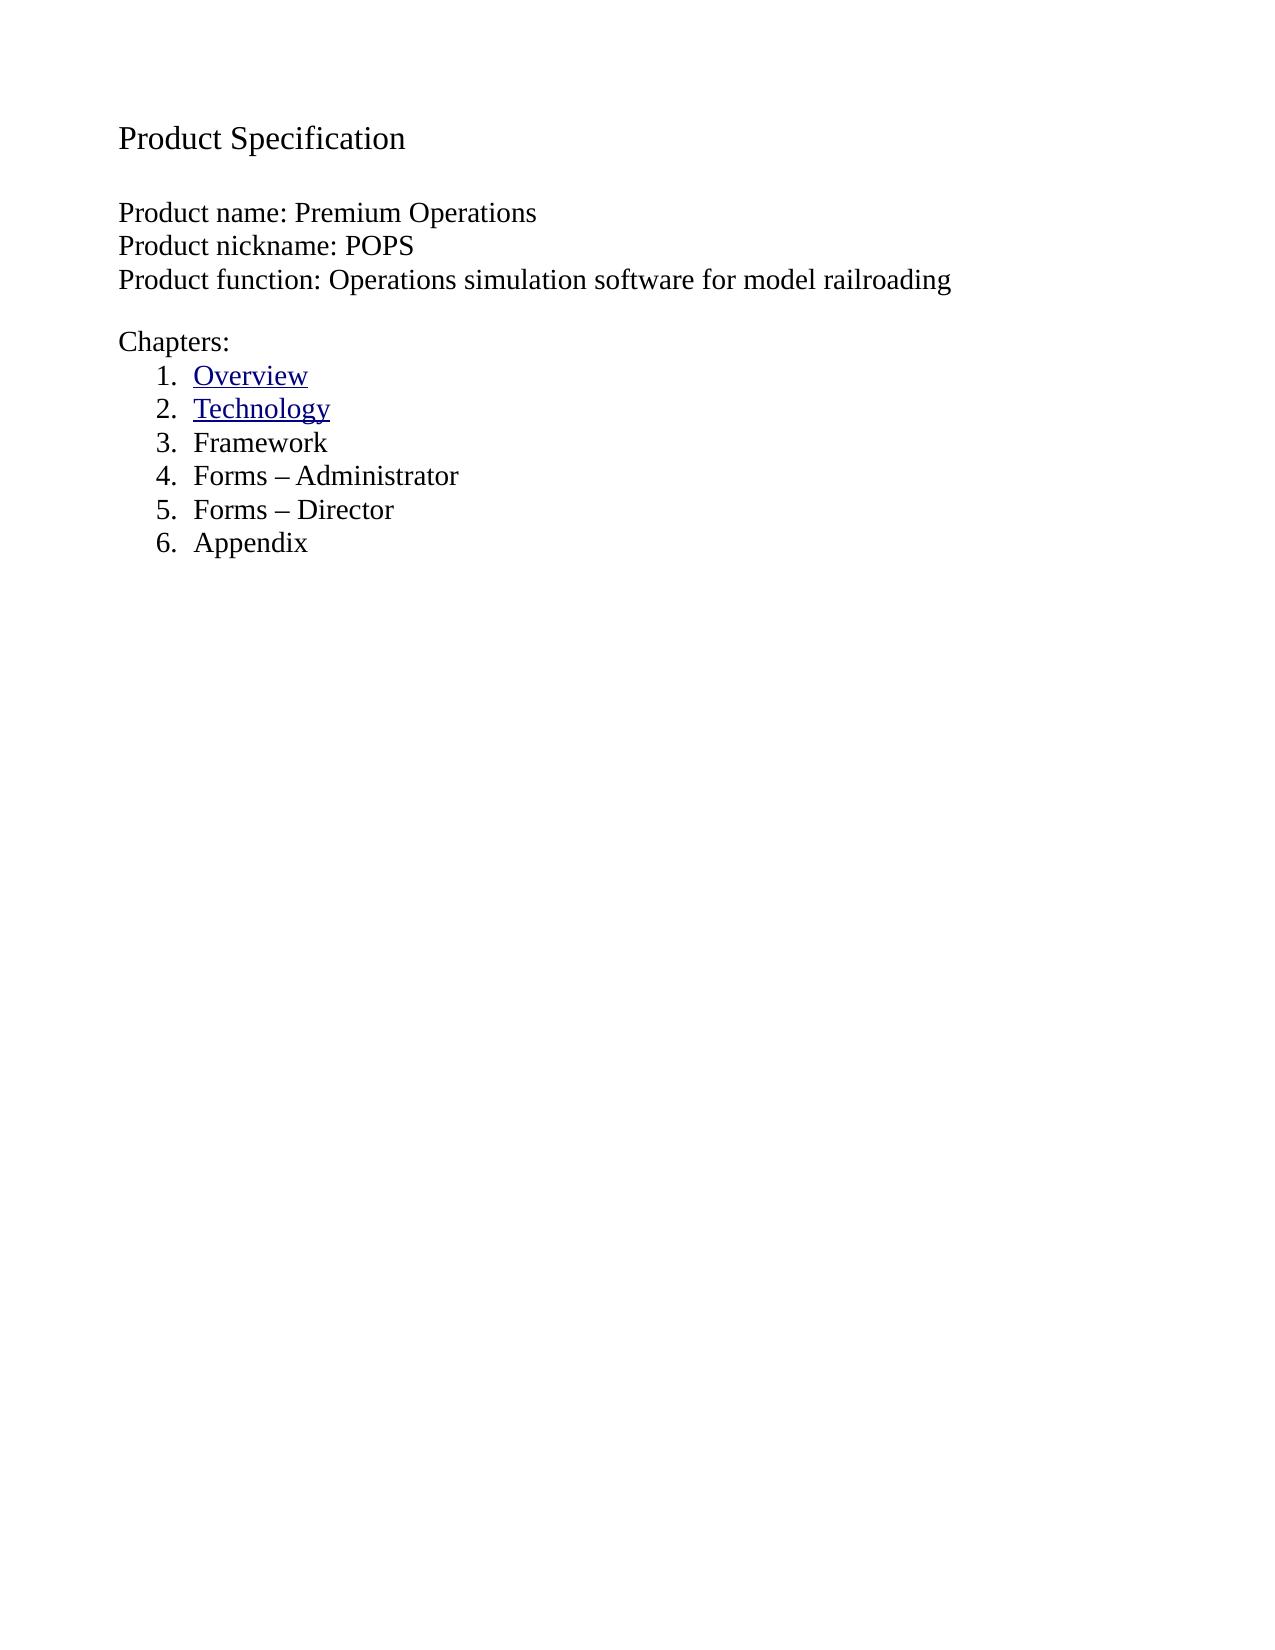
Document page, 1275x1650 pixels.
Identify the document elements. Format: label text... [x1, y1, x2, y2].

text Product Specification [118, 118, 1157, 156]
list Technology [156, 391, 1157, 425]
list Appendix [156, 525, 1157, 559]
text Chapters: [118, 324, 1157, 358]
list Forms – Administrator [156, 458, 1157, 492]
text Product function: Operations simulation software for model railroading [118, 262, 1157, 295]
text Product nickname: POPS [118, 228, 1157, 262]
text Product name: Premium Operations [118, 195, 1157, 228]
list Overview [156, 358, 1157, 391]
list Framework [156, 425, 1157, 458]
list Forms – Director [156, 492, 1157, 525]
